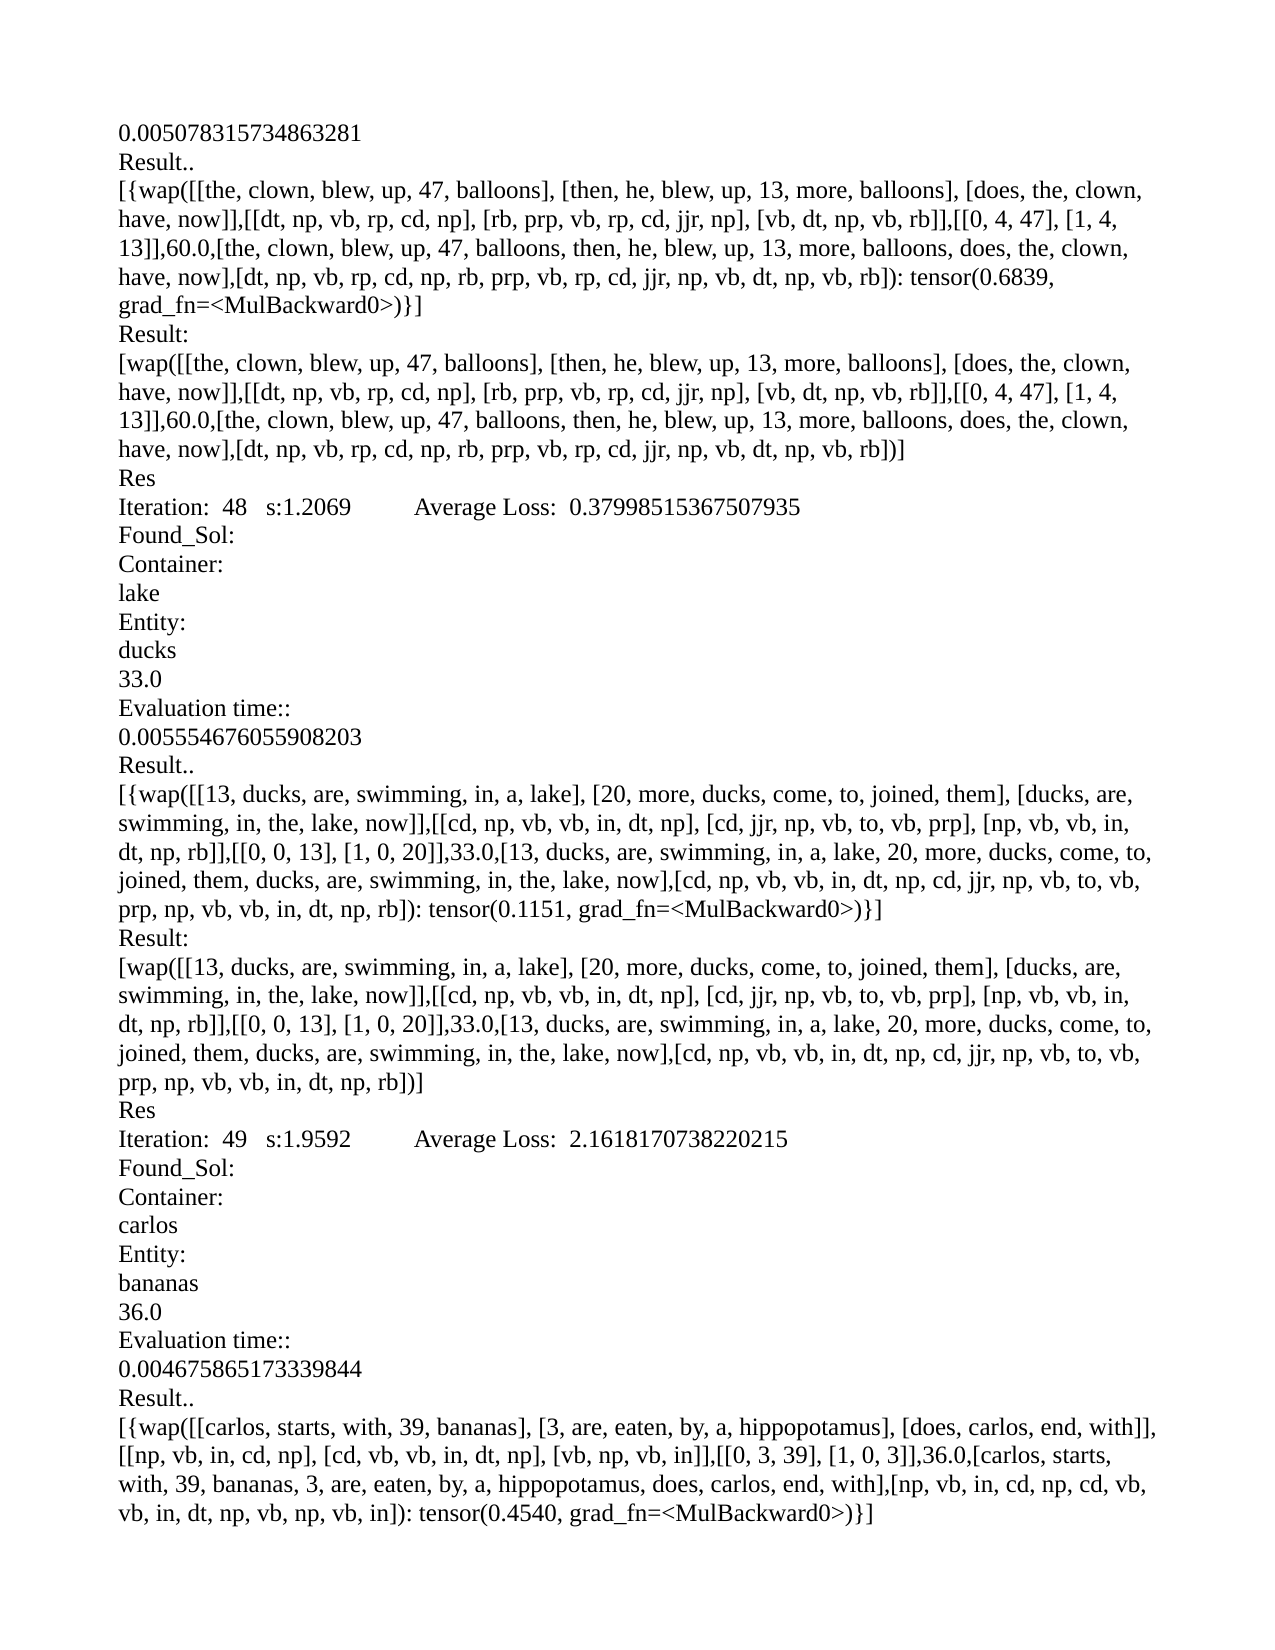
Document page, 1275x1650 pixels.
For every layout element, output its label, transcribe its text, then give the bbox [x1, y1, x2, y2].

text Found_Sol: [118, 1153, 1157, 1182]
text Result: [118, 923, 1157, 952]
text Result.. [118, 1383, 1157, 1412]
text Result.. [118, 751, 1157, 779]
text Entity: [118, 607, 1157, 636]
text Entity: [118, 1239, 1157, 1268]
text 0.004675865173339844 [118, 1354, 1157, 1383]
text carlos [118, 1211, 1157, 1239]
text 0.005078315734863281 [118, 118, 1157, 147]
text [{wap([[the, clown, blew, up, 47, balloons], [then, he, blew, up, 13, more, balloons], [does, the, clown, have, now]],[[dt, np, vb, rp, cd, np], [rb, prp, vb, rp, cd, jjr, np], [vb, dt, np, vb, rb]],[[0, 4, 47], [1, 4, 13]],60.0,[the, clown, blew, up, 47, balloons, then, he, blew, up, 13, more, balloons, does, the, clown, have, now],[dt, np, vb, rp, cd, np, rb, prp, vb, rp, cd, jjr, np, vb, dt, np, vb, rb]): tensor(0.6839, grad_fn=<MulBackward0>)}] [118, 176, 1157, 319]
text Iteration: 48 s:1.2069 Average Loss: 0.37998515367507935 [118, 492, 1157, 521]
text Container: [118, 1182, 1157, 1211]
text lake [118, 578, 1157, 607]
text ducks [118, 636, 1157, 664]
text Res [118, 1096, 1157, 1124]
text [{wap([[carlos, starts, with, 39, bananas], [3, are, eaten, by, a, hippopotamus], [does, carlos, end, with]],[[np, vb, in, cd, np], [cd, vb, vb, in, dt, np], [vb, np, vb, in]],[[0, 3, 39], [1, 0, 3]],36.0,[carlos, starts, with, 39, bananas, 3, are, eaten, by, a, hippopotamus, does, carlos, end, with],[np, vb, in, cd, np, cd, vb, vb, in, dt, np, vb, np, vb, in]): tensor(0.4540, grad_fn=<MulBackward0>)}] [118, 1412, 1157, 1527]
text Evaluation time:: [118, 1326, 1157, 1354]
text bananas [118, 1268, 1157, 1297]
text Iteration: 49 s:1.9592 Average Loss: 2.1618170738220215 [118, 1124, 1157, 1153]
text Res [118, 463, 1157, 492]
text 0.005554676055908203 [118, 722, 1157, 751]
text Found_Sol: [118, 521, 1157, 549]
text Container: [118, 549, 1157, 578]
text Result.. [118, 147, 1157, 176]
text Result: [118, 319, 1157, 348]
text 36.0 [118, 1297, 1157, 1326]
text 33.0 [118, 664, 1157, 693]
text [{wap([[13, ducks, are, swimming, in, a, lake], [20, more, ducks, come, to, joined, them], [ducks, are, swimming, in, the, lake, now]],[[cd, np, vb, vb, in, dt, np], [cd, jjr, np, vb, to, vb, prp], [np, vb, vb, in, dt, np, rb]],[[0, 0, 13], [1, 0, 20]],33.0,[13, ducks, are, swimming, in, a, lake, 20, more, ducks, come, to, joined, them, ducks, are, swimming, in, the, lake, now],[cd, np, vb, vb, in, dt, np, cd, jjr, np, vb, to, vb, prp, np, vb, vb, in, dt, np, rb]): tensor(0.1151, grad_fn=<MulBackward0>)}] [118, 779, 1157, 923]
text [wap([[the, clown, blew, up, 47, balloons], [then, he, blew, up, 13, more, balloons], [does, the, clown, have, now]],[[dt, np, vb, rp, cd, np], [rb, prp, vb, rp, cd, jjr, np], [vb, dt, np, vb, rb]],[[0, 4, 47], [1, 4, 13]],60.0,[the, clown, blew, up, 47, balloons, then, he, blew, up, 13, more, balloons, does, the, clown, have, now],[dt, np, vb, rp, cd, np, rb, prp, vb, rp, cd, jjr, np, vb, dt, np, vb, rb])] [118, 348, 1157, 463]
text Evaluation time:: [118, 693, 1157, 722]
text [wap([[13, ducks, are, swimming, in, a, lake], [20, more, ducks, come, to, joined, them], [ducks, are, swimming, in, the, lake, now]],[[cd, np, vb, vb, in, dt, np], [cd, jjr, np, vb, to, vb, prp], [np, vb, vb, in, dt, np, rb]],[[0, 0, 13], [1, 0, 20]],33.0,[13, ducks, are, swimming, in, a, lake, 20, more, ducks, come, to, joined, them, ducks, are, swimming, in, the, lake, now],[cd, np, vb, vb, in, dt, np, cd, jjr, np, vb, to, vb, prp, np, vb, vb, in, dt, np, rb])] [118, 952, 1157, 1096]
